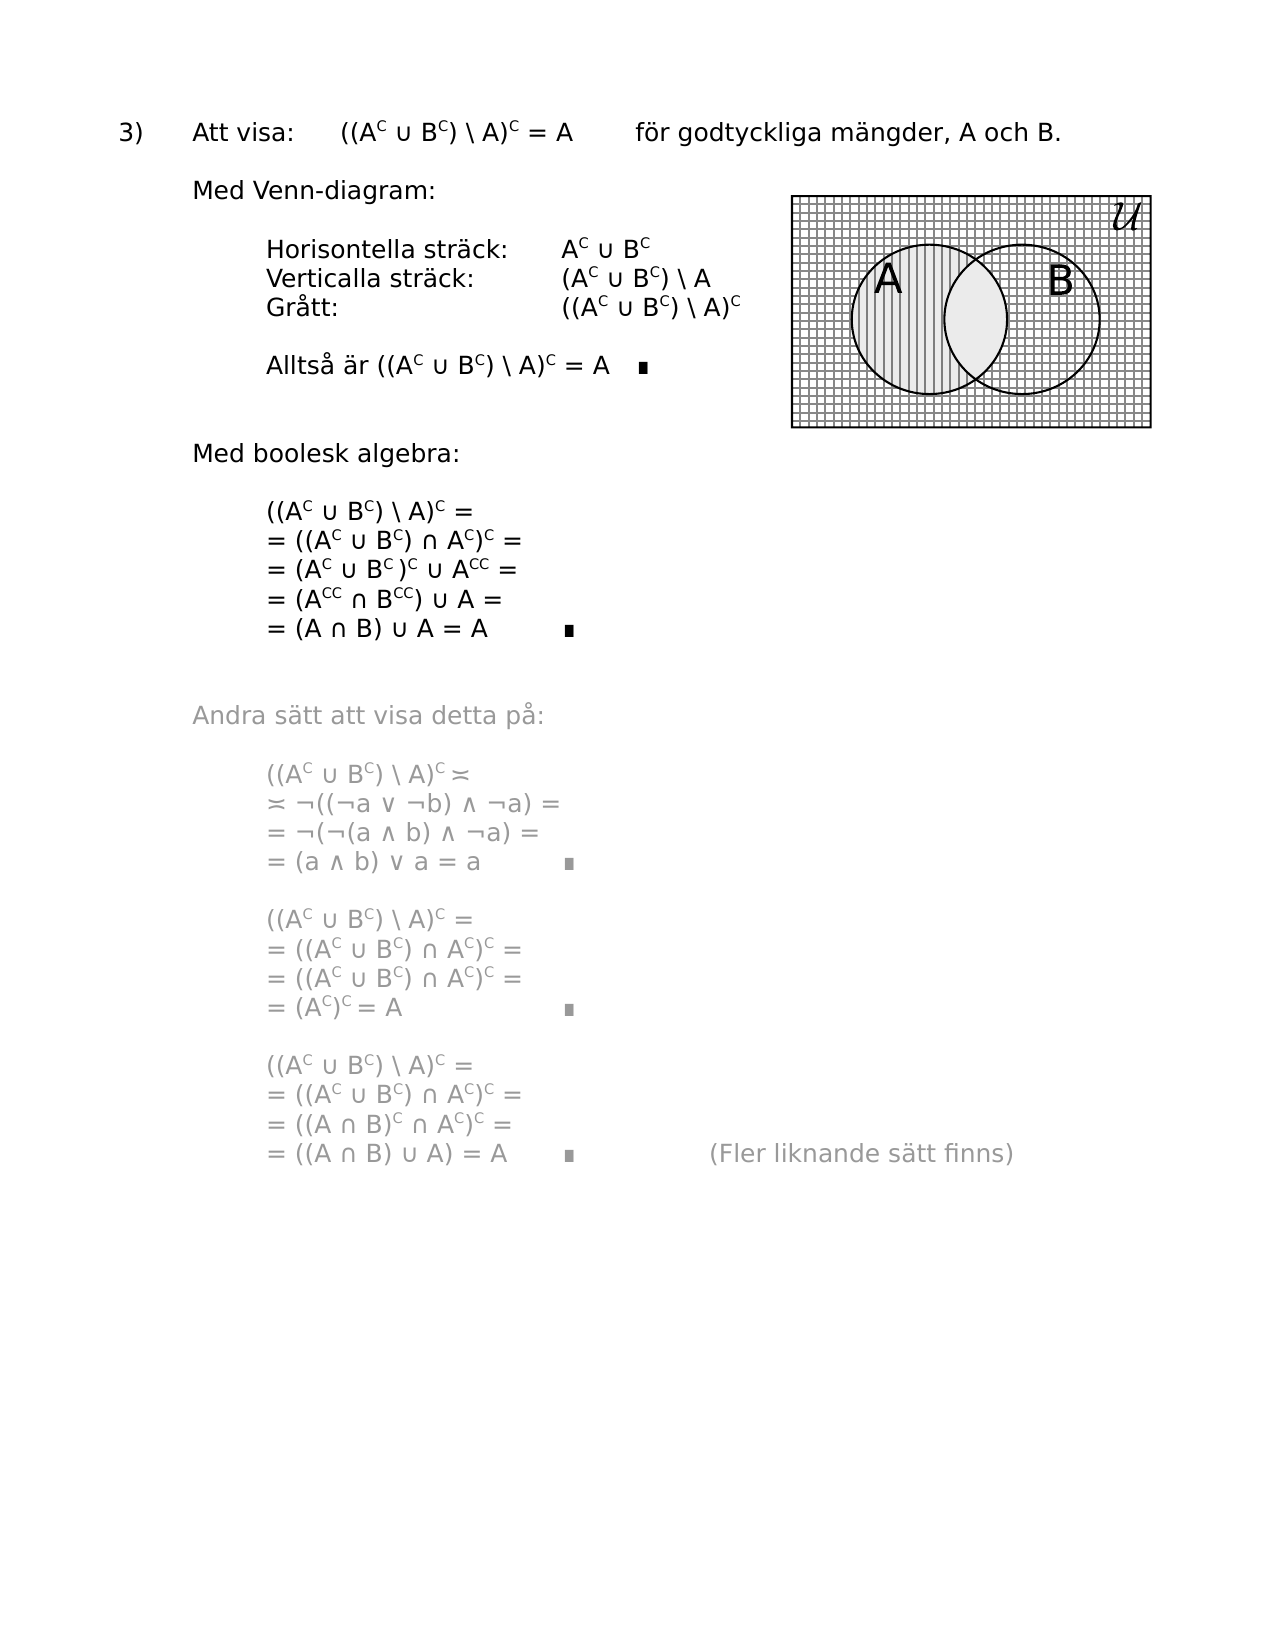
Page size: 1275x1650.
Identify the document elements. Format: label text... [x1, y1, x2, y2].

text = ((AC ∪ BC) ∩ AC)C = [118, 1081, 1157, 1110]
text ((AC ∪ BC) \ A)C = [118, 1051, 1157, 1081]
text ((AC ∪ BC) \ A)C = [118, 497, 1157, 526]
text = ((AC ∪ BC) ∩ AC)C = [118, 526, 1157, 556]
text = ((AC ∪ BC) ∩ AC)C = [118, 964, 1157, 993]
text = (AC ∪ BC )C ∪ ACC = [118, 556, 1157, 585]
text Alltså är ((AC ∪ BC) \ A)C = A ∎ [118, 351, 790, 381]
text ((AC ∪ BC) \ A)C = [118, 906, 1157, 935]
text = (A ∩ B) ∪ A = A ∎ [118, 614, 1157, 643]
text = ¬(¬(a ∧ b) ∧ ¬a) = [118, 818, 1157, 847]
text Verticalla sträck: (AC ∪ BC) \ A [118, 264, 790, 293]
text Andra sätt att visa detta på: [118, 701, 1157, 731]
text = ((A ∩ B)C ∩ AC)C = [118, 1110, 1157, 1139]
text 3) Att visa: ((AC ∪ BC) \ A)C = A för godtyckliga mängder, A och B. [118, 118, 1157, 147]
text = ((A ∩ B) ∪ A) = A ∎ (Fler liknande sätt finns) [118, 1139, 1157, 1168]
text Grått: ((AC ∪ BC) \ A)C [118, 293, 790, 322]
text = ((AC ∪ BC) ∩ AC)C = [118, 935, 1157, 964]
text Med boolesk algebra: [118, 439, 1157, 468]
text ≍ ¬((¬a ∨ ¬b) ∧ ¬a) = [118, 789, 1157, 818]
text Horisontella sträck: AC ∪ BC [118, 235, 790, 264]
text Med Venn-diagram: [118, 176, 1157, 206]
text = (a ∧ b) ∨ a = a ∎ [118, 847, 1157, 876]
text ((AC ∪ BC) \ A)C ≍ [118, 760, 1157, 789]
text = (AC)C = A ∎ [118, 993, 1157, 1022]
text = (ACC ∩ BCC) ∪ A = [118, 585, 1157, 614]
